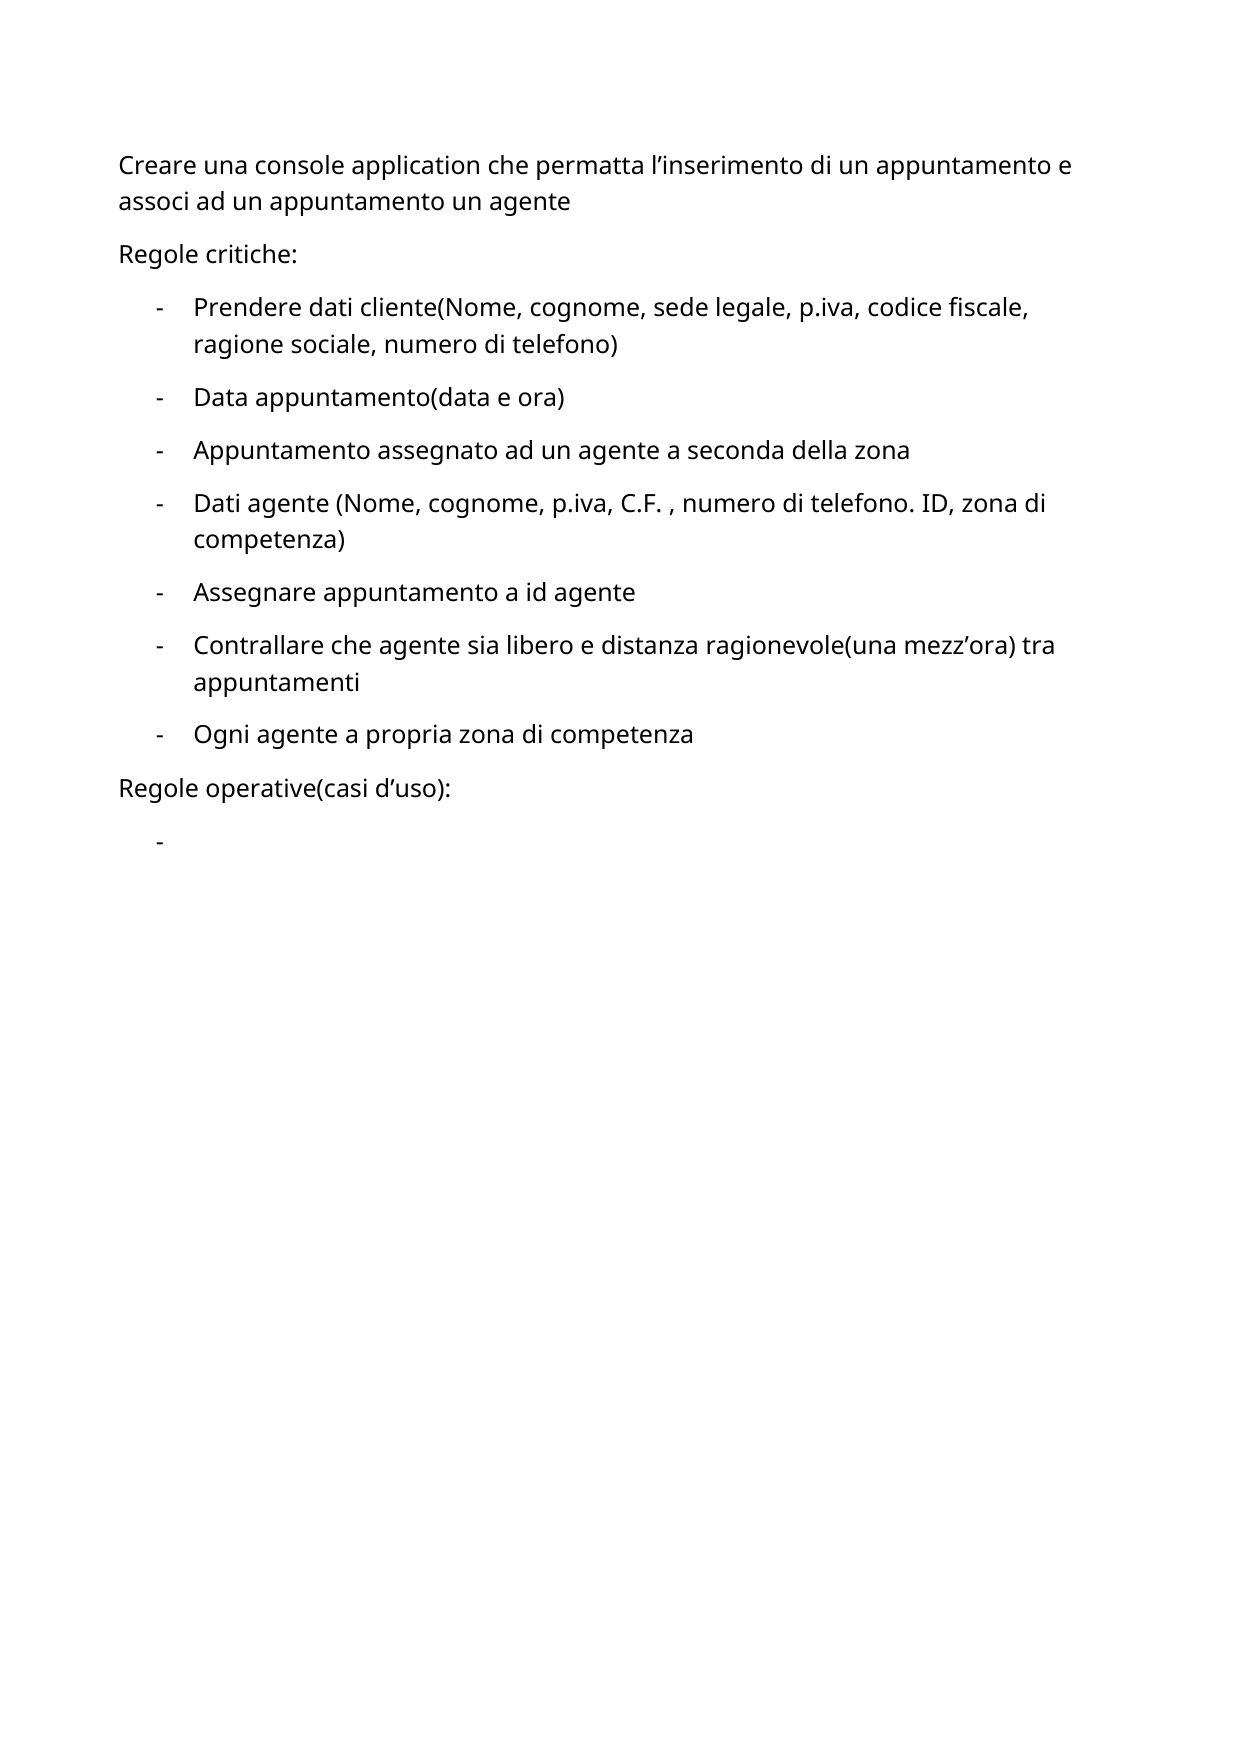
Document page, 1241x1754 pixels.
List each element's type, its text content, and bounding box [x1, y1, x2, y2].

list Dati agente (Nome, cognome, p.iva, C.F. , numero di telefono. ID, zona di competenza) [156, 485, 1122, 556]
list Appuntamento assegnato ad un agente a seconda della zona [156, 432, 1122, 466]
list Ogni agente a propria zona di competenza [156, 717, 1122, 751]
list Contrallare che agente sia libero e distanza ragionevole(una mezz’ora) tra appuntamenti [156, 628, 1122, 698]
text Regole critiche: [118, 237, 1122, 271]
text Regole operative(casi d’uso): [118, 770, 1122, 804]
list Data appuntamento(data e ora) [156, 379, 1122, 413]
list Prendere dati cliente(Nome, cognome, sede legale, p.iva, codice fiscale, ragione sociale, numero di telefono) [156, 290, 1122, 360]
text Creare una console application che permatta l’inserimento di un appuntamento e associ ad un appuntamento un agente [118, 148, 1122, 218]
list Assegnare appuntamento a id agente [156, 575, 1122, 609]
